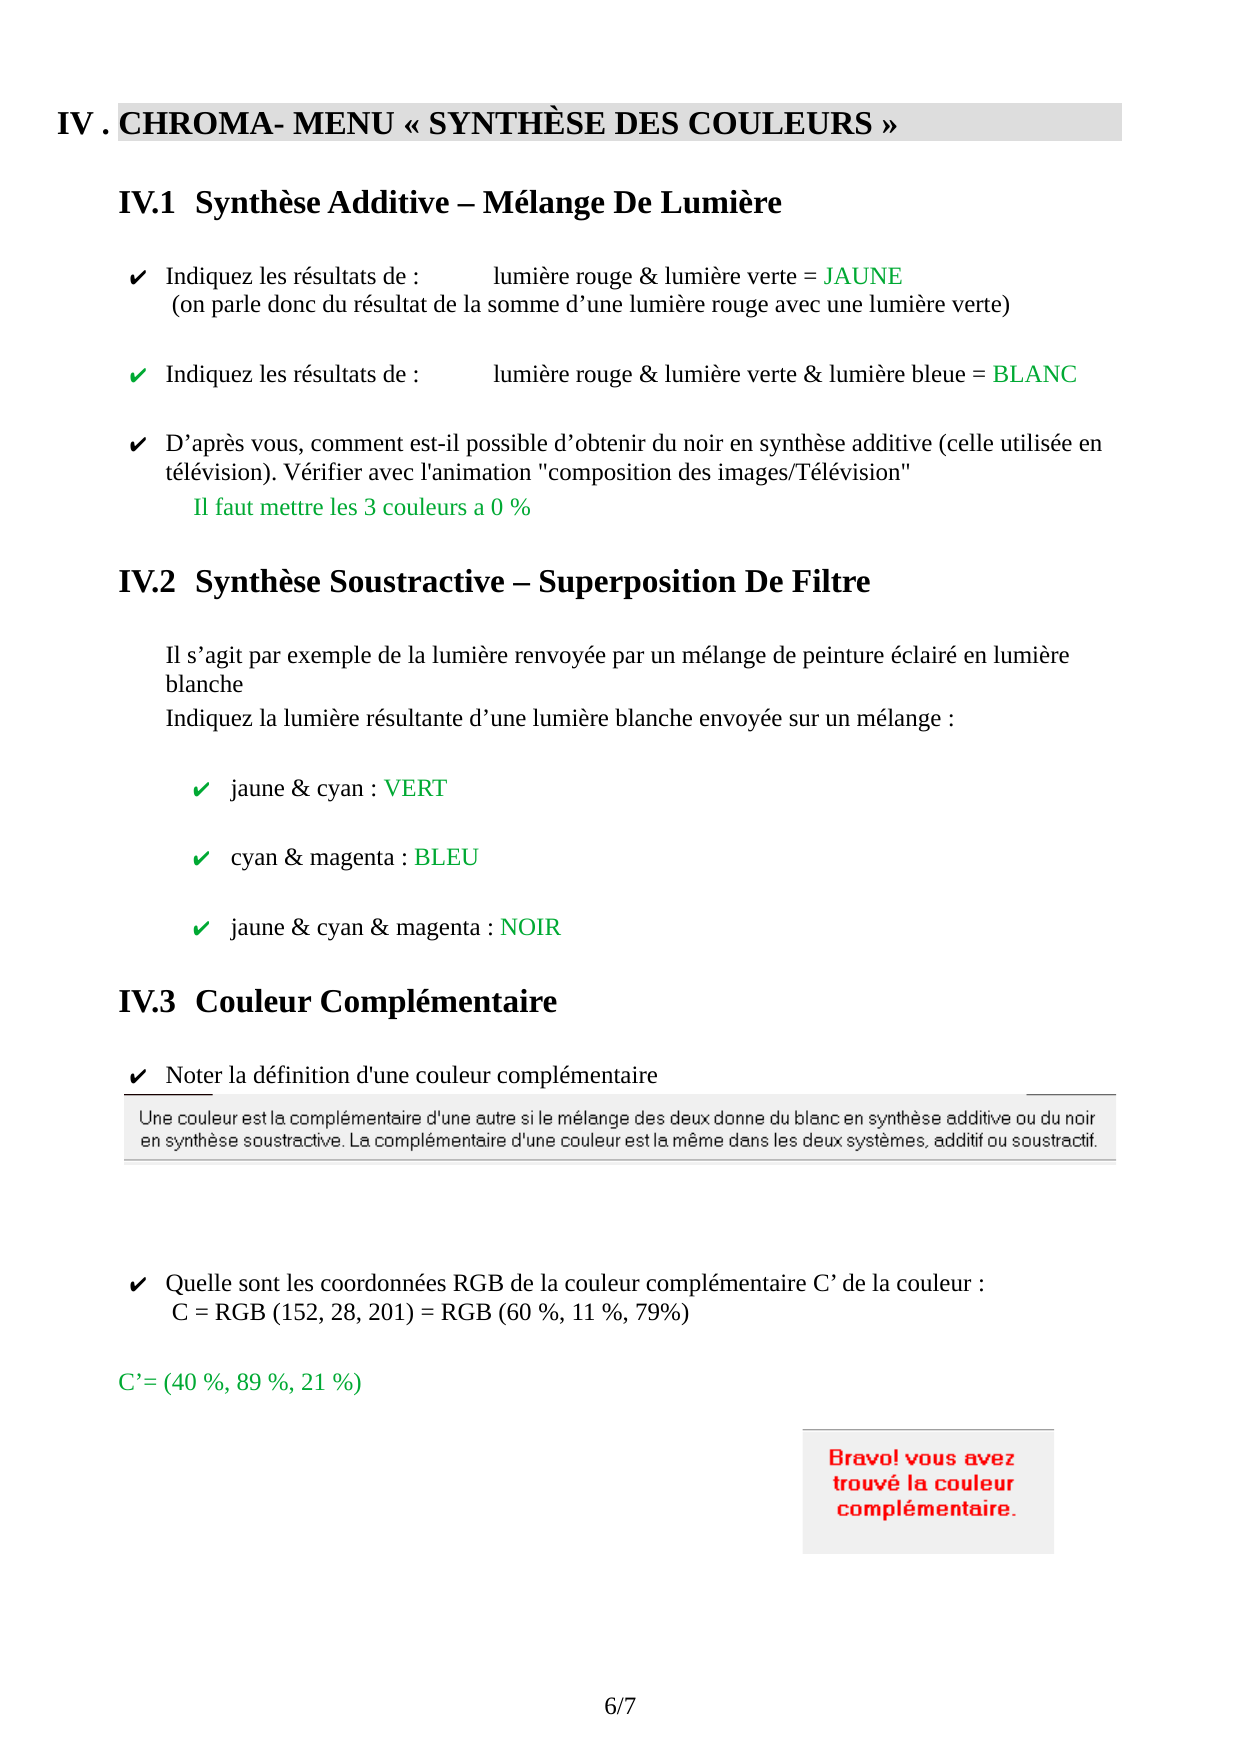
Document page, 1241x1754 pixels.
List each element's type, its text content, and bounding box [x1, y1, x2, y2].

list Indiquez la lumière résultante d’une lumière blanche envoyée sur un mélange : [130, 703, 1122, 732]
list Indiquez les résultats de : lumière rouge & lumière verte = JAUNE (on parle donc du résultat de la somme d’une lumière rouge avec une lumière verte) [130, 261, 1122, 318]
list Synthèse Soustractive – superposition de filtre [118, 561, 1122, 599]
list D’après vous, comment est-il possible d’obtenir du noir en synthèse additive (celle utilisée en télévision). Vérifier avec l'animation "composition des images/Télévision" [130, 428, 1122, 486]
list jaune & cyan : VERT [193, 773, 1122, 802]
text C’= (40 %, 89 %, 21 %) [118, 1367, 1122, 1395]
list Noter la définition d'une couleur complémentaire [130, 1060, 1122, 1089]
picture [802, 1429, 1055, 1554]
list Chroma- menu « Synthèse des couleurs » [118, 103, 1122, 141]
list cyan & magenta : BLEU [193, 842, 1122, 871]
text Il faut mettre les 3 couleurs a 0 % [118, 492, 1122, 521]
list Synthèse additive – mélange de lumière [118, 182, 1122, 220]
picture [124, 1094, 1117, 1165]
list Quelle sont les coordonnées RGB de la couleur complémentaire C’ de la couleur : C = RGB (152, 28, 201) = RGB (60 %, 11 %, 79%) [130, 1268, 1122, 1326]
list Indiquez les résultats de : lumière rouge & lumière verte & lumière bleue = BLANC [130, 359, 1122, 388]
list Couleur complémentaire [118, 981, 1122, 1019]
list jaune & cyan & magenta : NOIR [193, 912, 1122, 940]
list Il s’agit par exemple de la lumière renvoyée par un mélange de peinture éclairé en lumière blanche [130, 640, 1122, 698]
